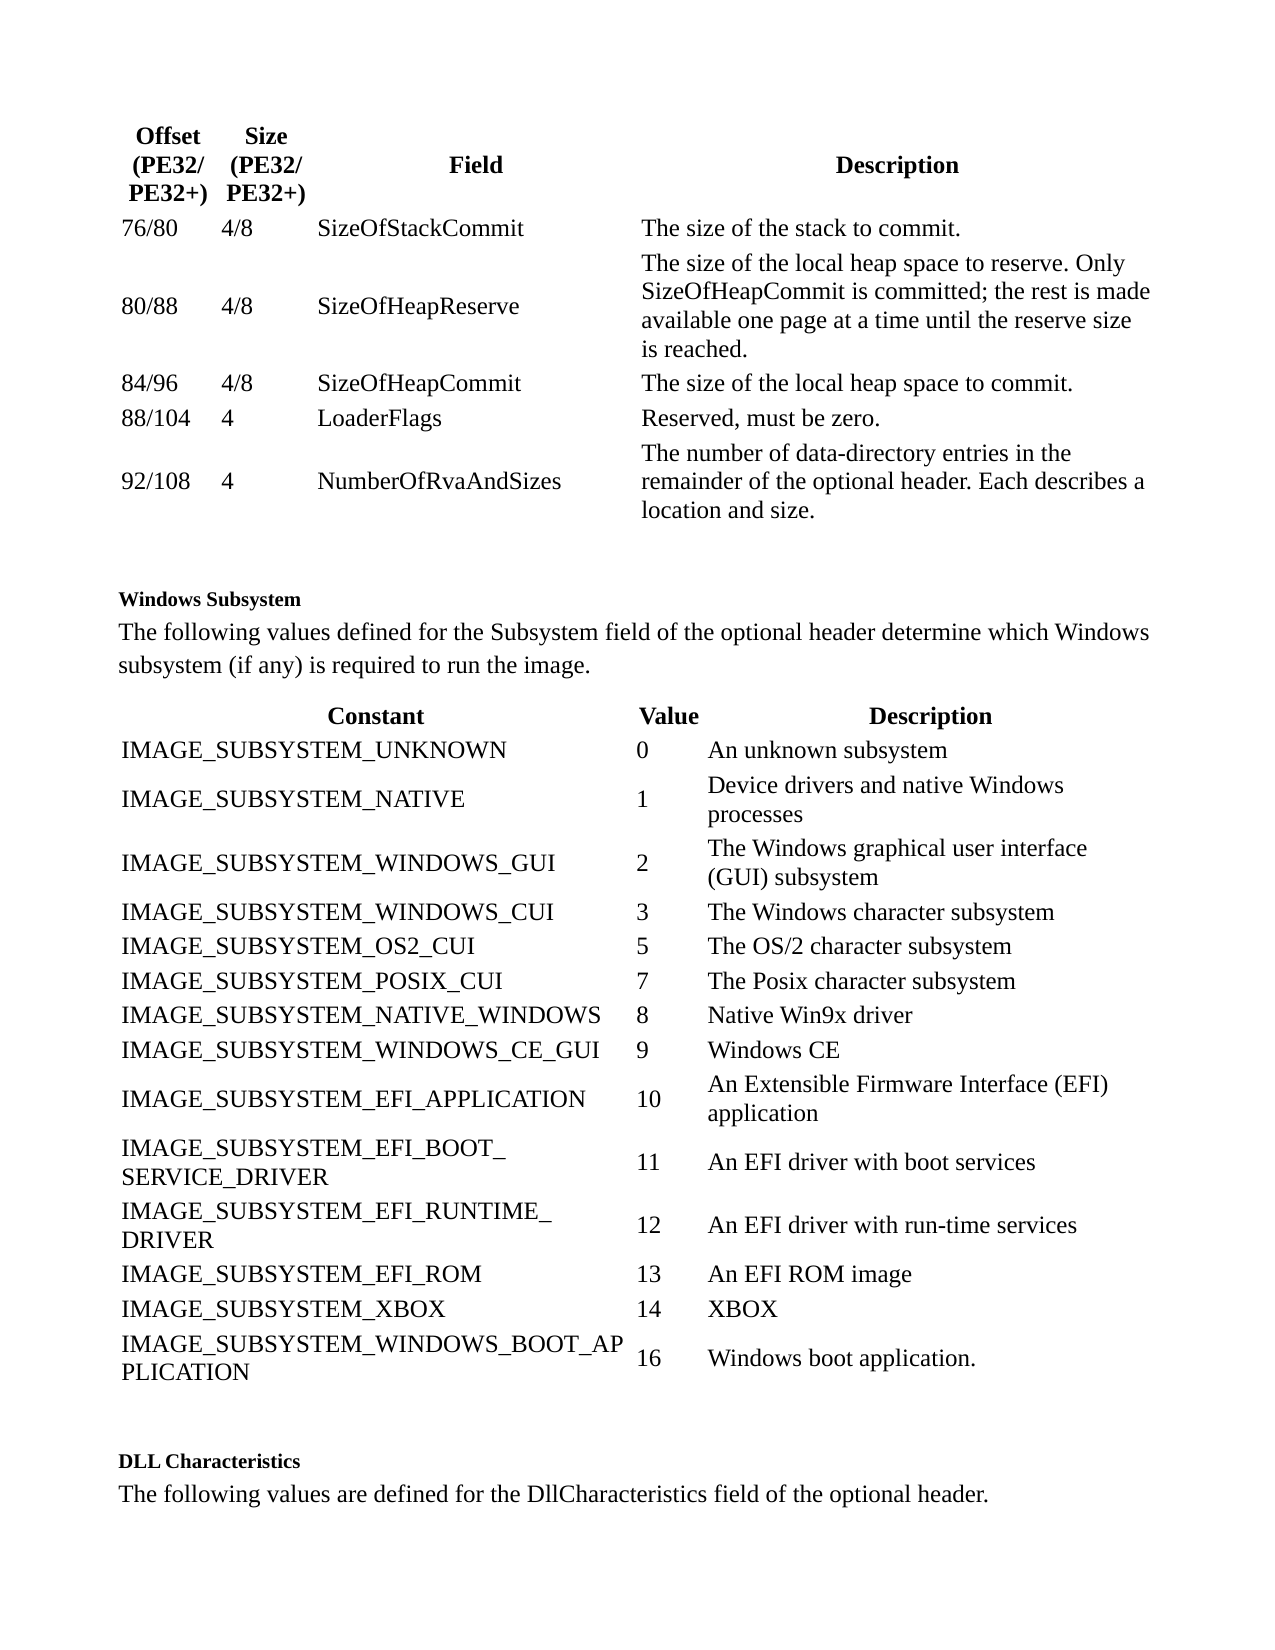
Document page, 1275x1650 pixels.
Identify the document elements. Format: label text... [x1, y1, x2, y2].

table_cell An EFI ROM image [704, 1257, 1157, 1291]
table_cell SizeOfHeapReserve [314, 245, 638, 366]
table_cell IMAGE_SUBSYSTEM_EFI_RUNTIME_ DRIVER [118, 1193, 633, 1257]
table_cell 4/8 [218, 210, 314, 245]
table_cell 4/8 [218, 245, 314, 366]
table_cell 12 [633, 1193, 704, 1257]
table_cell The size of the local heap space to commit. [638, 366, 1157, 400]
table_cell IMAGE_SUBSYSTEM_POSIX_CUI [118, 963, 633, 997]
table_cell IMAGE_SUBSYSTEM_XBOX [118, 1291, 633, 1326]
table_cell IMAGE_SUBSYSTEM_WINDOWS_BOOT_APPLICATION [118, 1326, 633, 1389]
table_cell An EFI driver with boot services [704, 1130, 1157, 1193]
table_cell 2 [633, 830, 704, 894]
table_cell 3 [633, 894, 704, 928]
table_cell XBOX [704, 1291, 1157, 1326]
table_cell 92/108 [118, 435, 218, 527]
table_cell 80/88 [118, 245, 218, 366]
table_cell 4 [218, 435, 314, 527]
table_cell The number of data-directory entries in the remainder of the optional header. Each describes a location and size. [638, 435, 1157, 527]
table_header Field [314, 118, 638, 210]
table_cell SizeOfHeapCommit [314, 366, 638, 400]
table_cell SizeOfStackCommit [314, 210, 638, 245]
table_cell IMAGE_SUBSYSTEM_UNKNOWN [118, 733, 633, 767]
table_cell IMAGE_SUBSYSTEM_WINDOWS_CUI [118, 894, 633, 928]
table_cell IMAGE_SUBSYSTEM_EFI_BOOT_ SERVICE_DRIVER [118, 1130, 633, 1193]
table_cell 76/80 [118, 210, 218, 245]
table_header Description [638, 118, 1157, 210]
table_cell The Posix character subsystem [704, 963, 1157, 997]
table_cell The size of the stack to commit. [638, 210, 1157, 245]
table_cell 13 [633, 1257, 704, 1291]
table_cell 9 [633, 1032, 704, 1067]
table_cell The OS/2 character subsystem [704, 928, 1157, 963]
text The following values defined for the Subsystem field of the optional header determine which Windows subsystem (if any) is required to run the image. [118, 617, 1157, 679]
table_cell Windows boot application. [704, 1326, 1157, 1389]
table_cell IMAGE_SUBSYSTEM_NATIVE [118, 767, 633, 830]
table_cell The size of the local heap space to reserve. Only SizeOfHeapCommit is committed; the rest is made available one page at a time until the reserve size is reached. [638, 245, 1157, 366]
table_cell 4 [218, 400, 314, 435]
table_cell Windows CE [704, 1032, 1157, 1067]
table_cell 8 [633, 998, 704, 1032]
table_cell 4/8 [218, 366, 314, 400]
table_cell IMAGE_SUBSYSTEM_OS2_CUI [118, 928, 633, 963]
table_cell Reserved, must be zero. [638, 400, 1157, 435]
table_header Value [633, 698, 704, 732]
table_cell 10 [633, 1067, 704, 1130]
table_cell IMAGE_SUBSYSTEM_WINDOWS_GUI [118, 830, 633, 894]
table_cell 7 [633, 963, 704, 997]
table_cell 16 [633, 1326, 704, 1389]
table_cell LoaderFlags [314, 400, 638, 435]
table_cell 0 [633, 733, 704, 767]
table_cell 88/104 [118, 400, 218, 435]
table_cell NumberOfRvaAndSizes [314, 435, 638, 527]
table_cell An Extensible Firmware Interface (EFI) application [704, 1067, 1157, 1130]
table_cell 14 [633, 1291, 704, 1326]
table_cell Device drivers and native Windows processes [704, 767, 1157, 830]
table_cell The Windows character subsystem [704, 894, 1157, 928]
table_header Constant [118, 698, 633, 732]
table_header Offset (PE32/ PE32+) [118, 118, 218, 210]
table_cell IMAGE_SUBSYSTEM_EFI_ROM [118, 1257, 633, 1291]
table_cell 11 [633, 1130, 704, 1193]
table_cell 5 [633, 928, 704, 963]
table_cell An EFI driver with run-time services [704, 1193, 1157, 1257]
subtitle DLL Characteristics [118, 1449, 1157, 1473]
table_cell Native Win9x driver [704, 998, 1157, 1032]
table_cell IMAGE_SUBSYSTEM_EFI_APPLICATION [118, 1067, 633, 1130]
table_cell 84/96 [118, 366, 218, 400]
table_cell 1 [633, 767, 704, 830]
table_header Size (PE32/ PE32+) [218, 118, 314, 210]
subtitle Windows Subsystem [118, 587, 1157, 611]
table_cell The Windows graphical user interface (GUI) subsystem [704, 830, 1157, 894]
table_cell IMAGE_SUBSYSTEM_WINDOWS_CE_GUI [118, 1032, 633, 1067]
table_header Description [704, 698, 1157, 732]
table_cell IMAGE_SUBSYSTEM_NATIVE_WINDOWS [118, 998, 633, 1032]
table_cell An unknown subsystem [704, 733, 1157, 767]
text The following values are defined for the DllCharacteristics field of the optional header. [118, 1479, 1157, 1508]
